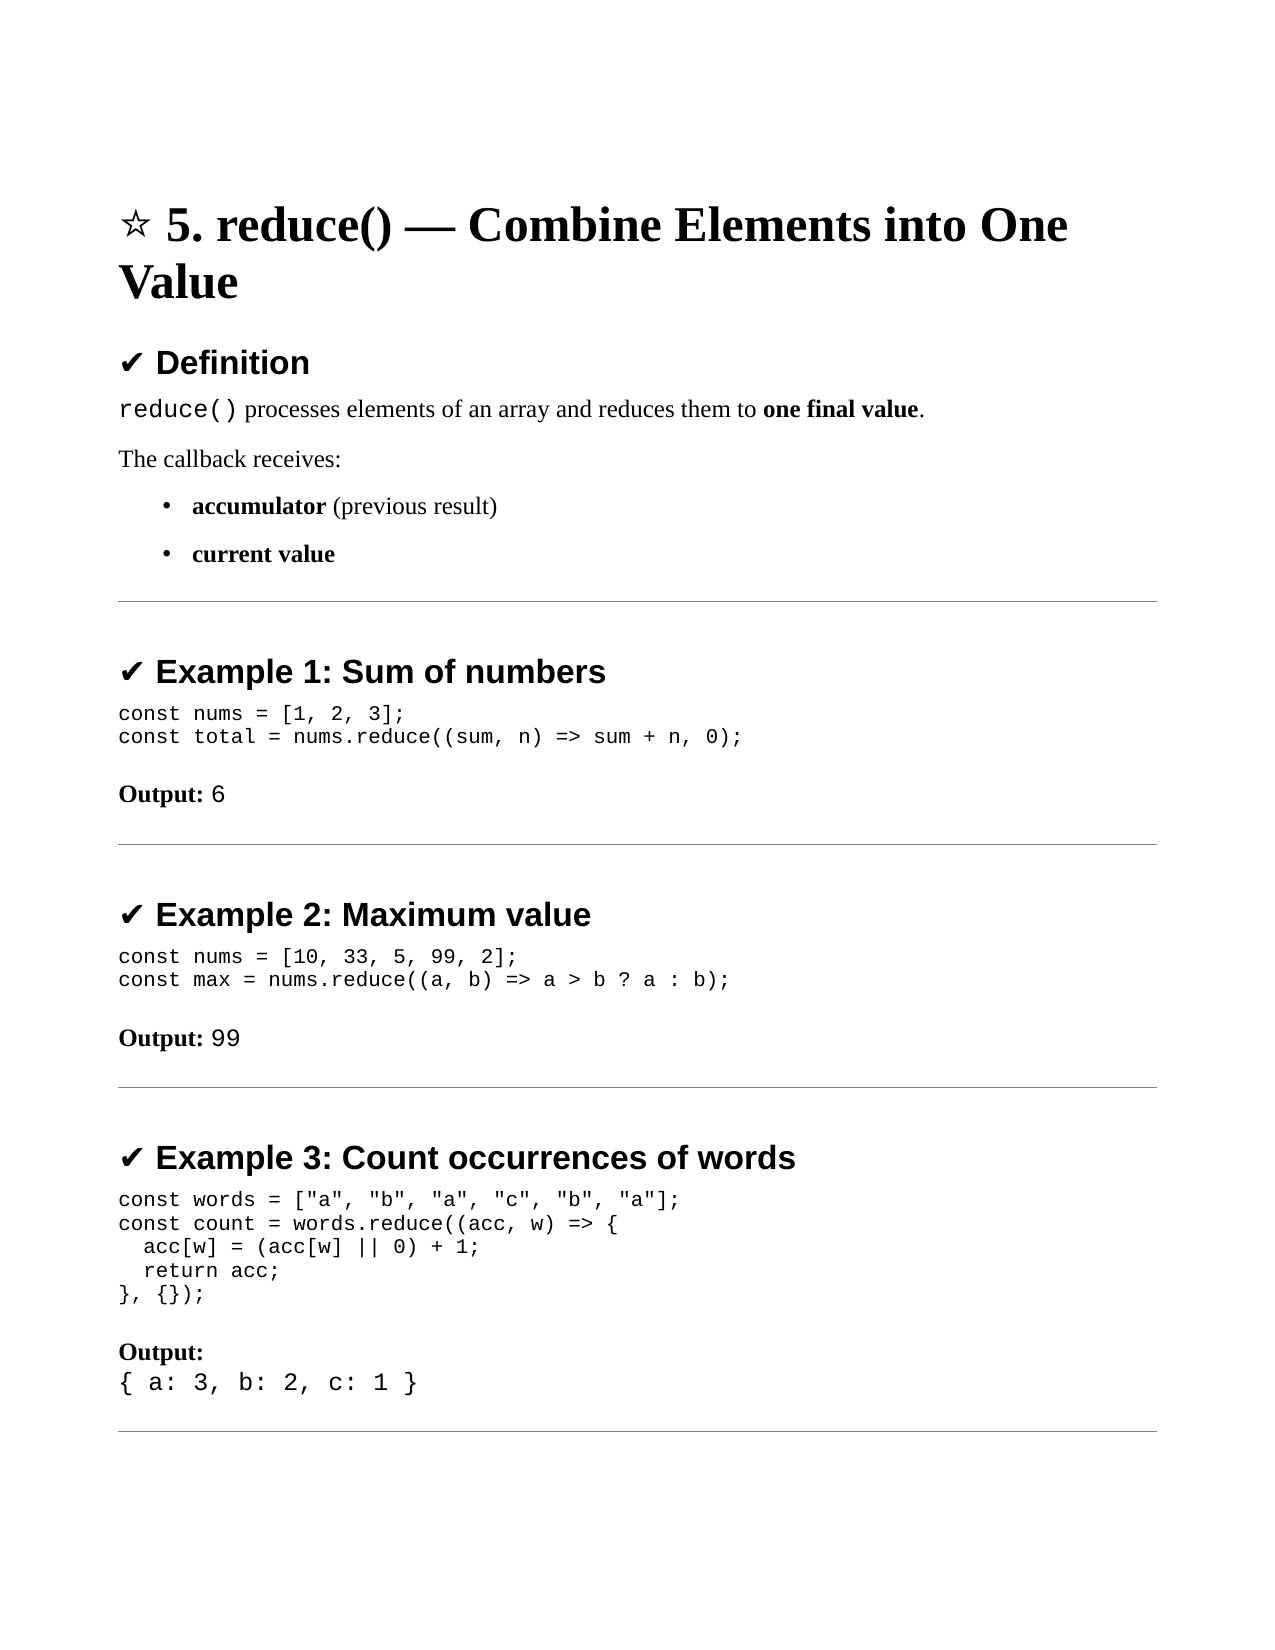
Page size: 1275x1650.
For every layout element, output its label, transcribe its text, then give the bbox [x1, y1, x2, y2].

subtitle ⭐ 5. reduce() — Combine Elements into One Value [118, 194, 1157, 309]
subtitle ✔ Example 2: Maximum value [118, 895, 1157, 933]
text const total = nums.reduce((sum, n) => sum + n, 0); [118, 726, 1157, 750]
text }, {}); [118, 1283, 1157, 1307]
text The callback receives: [118, 444, 1157, 472]
text Output: 99 [118, 1023, 1157, 1053]
list accumulator (previous result) [162, 491, 1157, 520]
text acc[w] = (acc[w] || 0) + 1; [118, 1236, 1157, 1260]
text const nums = [10, 33, 5, 99, 2]; [118, 946, 1157, 969]
text return acc; [118, 1260, 1157, 1283]
text const max = nums.reduce((a, b) => a > b ? a : b); [118, 969, 1157, 993]
text const words = ["a", "b", "a", "c", "b", "a"]; [118, 1189, 1157, 1212]
text const nums = [1, 2, 3]; [118, 703, 1157, 726]
subtitle ✔ Example 1: Sum of numbers [118, 652, 1157, 690]
list current value [162, 539, 1157, 568]
subtitle ✔ Example 3: Count occurrences of words [118, 1138, 1157, 1176]
text const count = words.reduce((acc, w) => { [118, 1212, 1157, 1236]
text Output: { a: 3, b: 2, c: 1 } [118, 1337, 1157, 1398]
subtitle ✔ Definition [118, 343, 1157, 381]
text reduce() processes elements of an array and reduces them to one final value. [118, 394, 1157, 424]
text Output: 6 [118, 779, 1157, 810]
